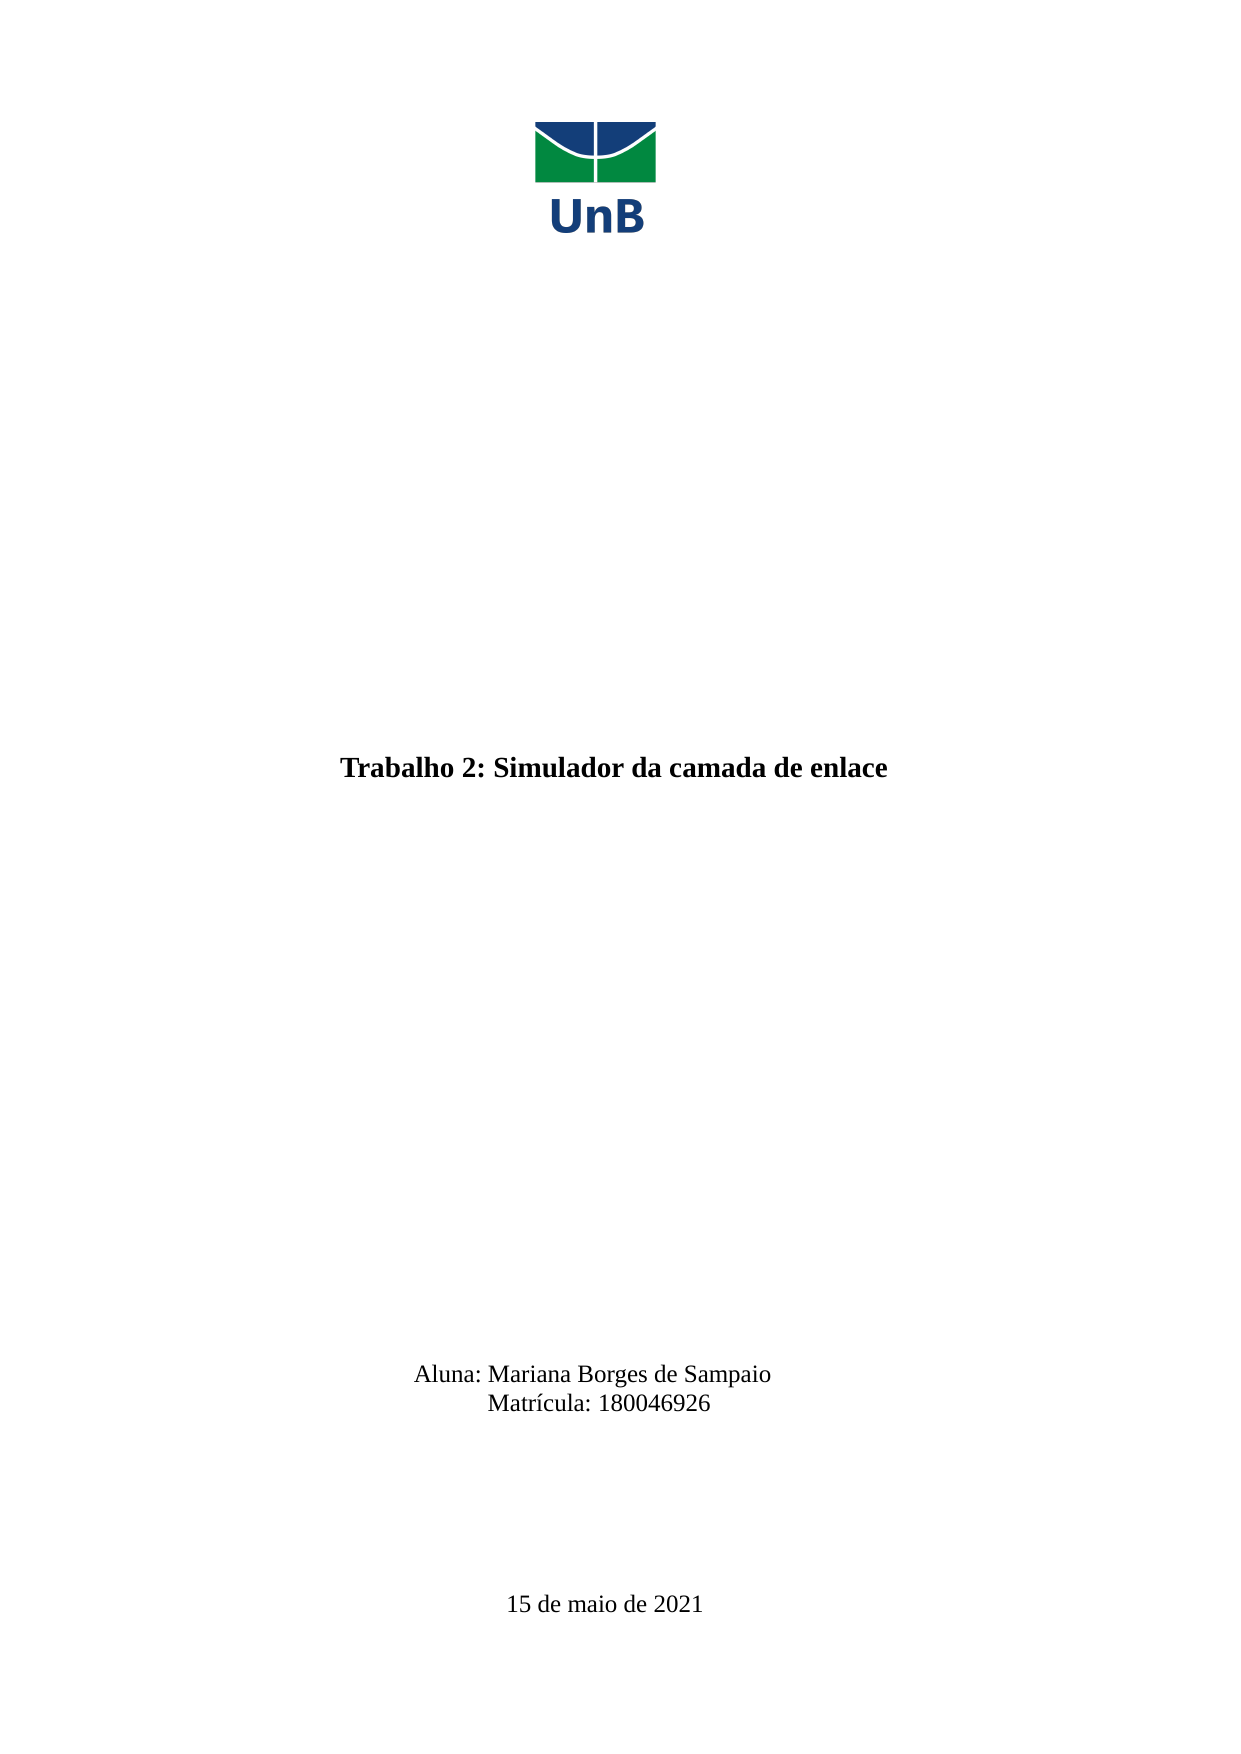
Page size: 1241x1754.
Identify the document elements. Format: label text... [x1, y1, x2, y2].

text 15 de maio de 2021 [118, 1589, 1122, 1618]
text Trabalho 2: Simulador da camada de enlace [118, 751, 1122, 784]
text Matrícula: 180046926 [118, 1388, 1122, 1417]
text Aluna: Mariana Borges de Sampaio [118, 1359, 1122, 1388]
picture [535, 122, 656, 233]
